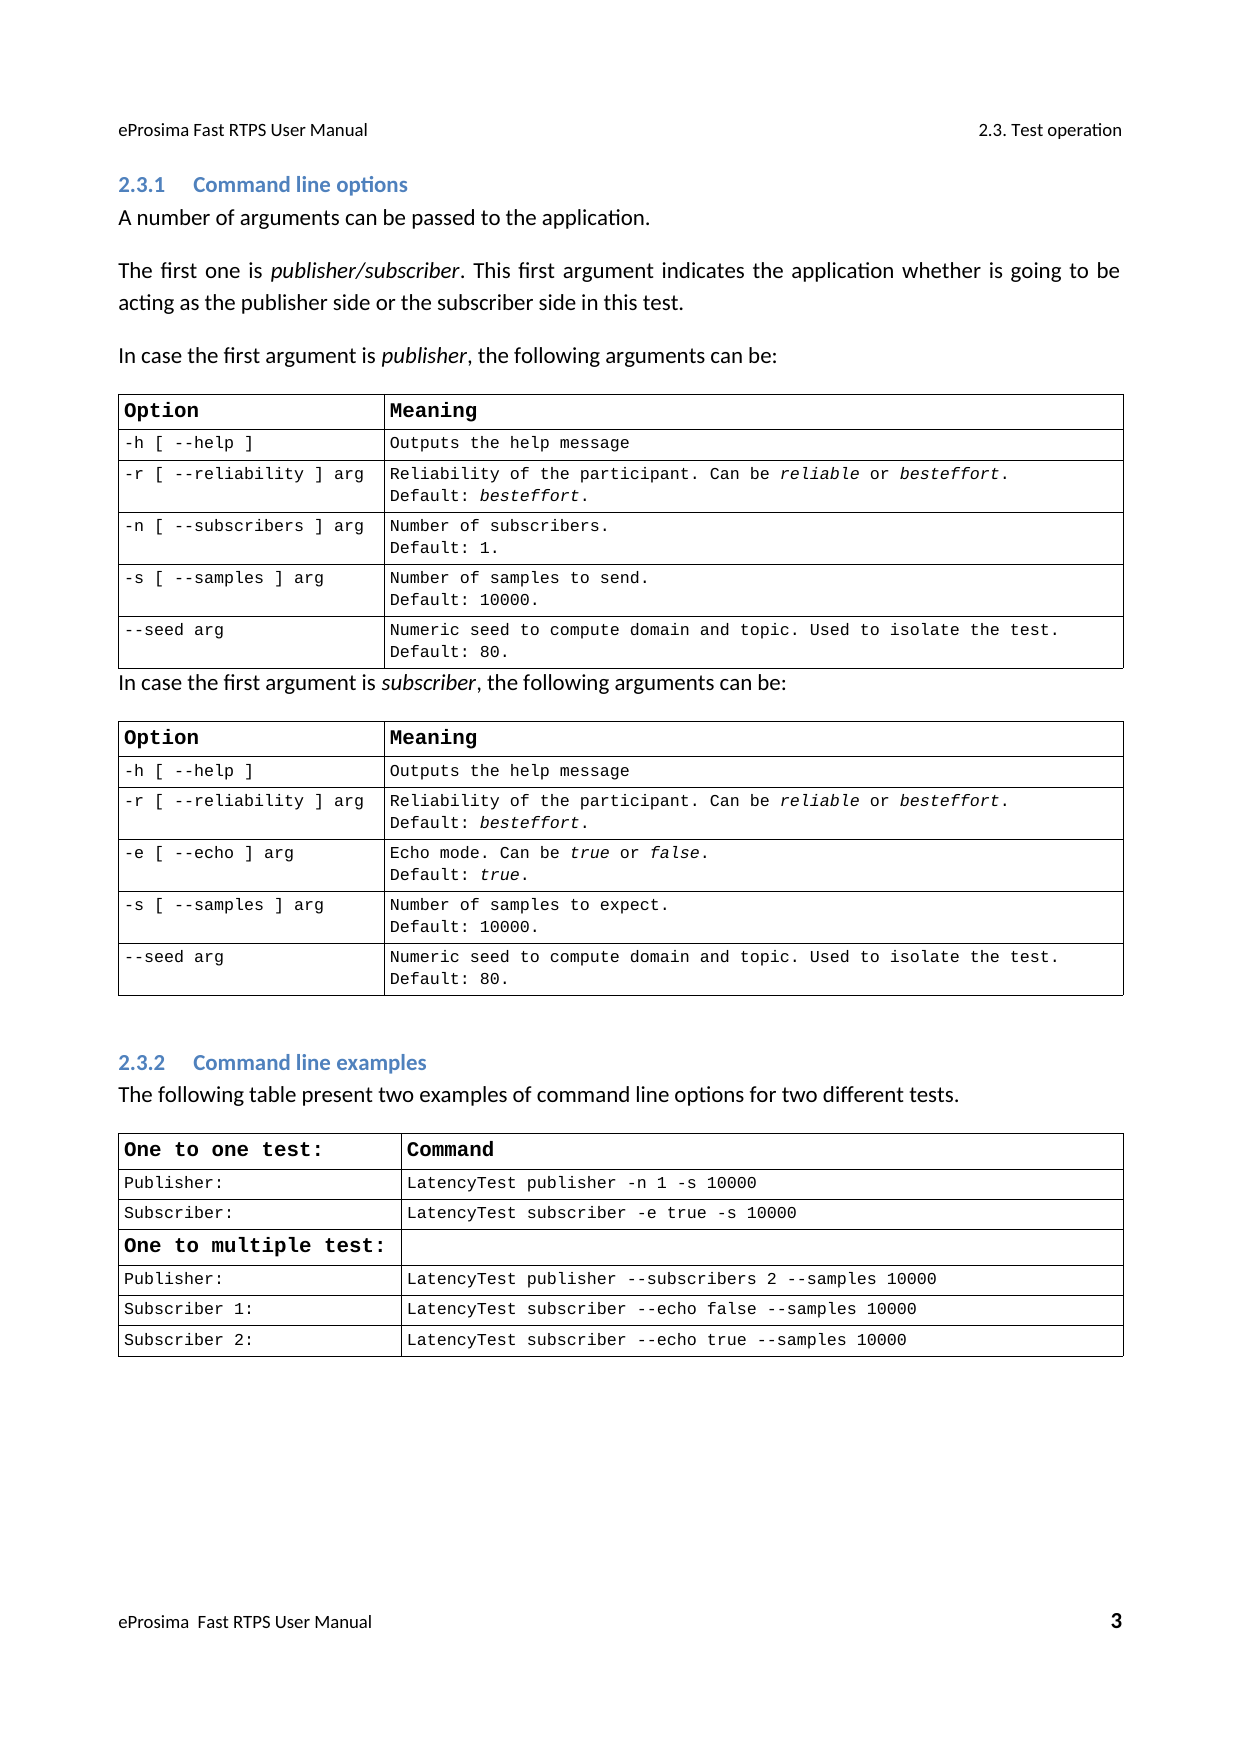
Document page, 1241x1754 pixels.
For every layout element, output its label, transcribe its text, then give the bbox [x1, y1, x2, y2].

table_cell Number of subscribers. Default: 1. [385, 513, 1123, 564]
table_header Option [119, 722, 384, 756]
table_cell -h [ --help ] [119, 430, 384, 459]
table_cell [402, 1230, 1123, 1264]
subtitle Command line examples [118, 1048, 1122, 1076]
table_cell Reliability of the participant. Can be reliable or besteffort. Default: besteffort. [385, 788, 1123, 839]
table_cell Publisher: [119, 1266, 401, 1295]
table_header Meaning [385, 722, 1123, 756]
text In case the first argument is publisher, the following arguments can be: [118, 341, 1122, 369]
table_header Option [119, 395, 384, 429]
table_cell Outputs the help message [385, 430, 1123, 459]
text A number of arguments can be passed to the application. [118, 203, 1122, 231]
table_header Command [402, 1134, 1123, 1168]
table_cell LatencyTest subscriber --echo false --samples 10000 [402, 1296, 1123, 1325]
table_cell Reliability of the participant. Can be reliable or besteffort. Default: besteffort. [385, 461, 1123, 512]
table_cell Subscriber: [119, 1200, 401, 1229]
table_cell LatencyTest subscriber -e true -s 10000 [402, 1200, 1123, 1229]
table_cell Numeric seed to compute domain and topic. Used to isolate the test. Default: 80. [385, 617, 1123, 668]
table_cell Echo mode. Can be true or false. Default: true. [385, 840, 1123, 891]
table_cell -r [ --reliability ] arg [119, 788, 384, 839]
table_cell -s [ --samples ] arg [119, 892, 384, 943]
table_cell -n [ --subscribers ] arg [119, 513, 384, 564]
table_cell Subscriber 2: [119, 1326, 401, 1356]
table_cell One to multiple test: [119, 1230, 401, 1264]
table_cell -h [ --help ] [119, 757, 384, 787]
table_cell --seed arg [119, 617, 384, 668]
table_cell -s [ --samples ] arg [119, 565, 384, 616]
table_cell LatencyTest publisher --subscribers 2 --samples 10000 [402, 1266, 1123, 1295]
table_cell Subscriber 1: [119, 1296, 401, 1325]
table_cell Number of samples to expect. Default: 10000. [385, 892, 1123, 943]
subtitle Command line options [118, 171, 1122, 198]
text The following table present two examples of command line options for two different tests. [118, 1080, 1122, 1108]
table_cell --seed arg [119, 944, 384, 995]
text The first one is publisher/subscriber. This first argument indicates the application whether is going to be acting as the publisher side or the subscriber side in this test. [118, 256, 1122, 316]
table_cell -r [ --reliability ] arg [119, 461, 384, 512]
text In case the first argument is subscriber, the following arguments can be: [118, 669, 1122, 696]
table_cell -e [ --echo ] arg [119, 840, 384, 891]
table_cell LatencyTest subscriber --echo true --samples 10000 [402, 1326, 1123, 1356]
table_header Meaning [385, 395, 1123, 429]
table_cell Number of samples to send. Default: 10000. [385, 565, 1123, 616]
table_header One to one test: [119, 1134, 401, 1168]
table_cell Numeric seed to compute domain and topic. Used to isolate the test. Default: 80. [385, 944, 1123, 995]
table_cell Publisher: [119, 1170, 401, 1199]
table_cell LatencyTest publisher -n 1 -s 10000 [402, 1170, 1123, 1199]
table_cell Outputs the help message [385, 757, 1123, 787]
